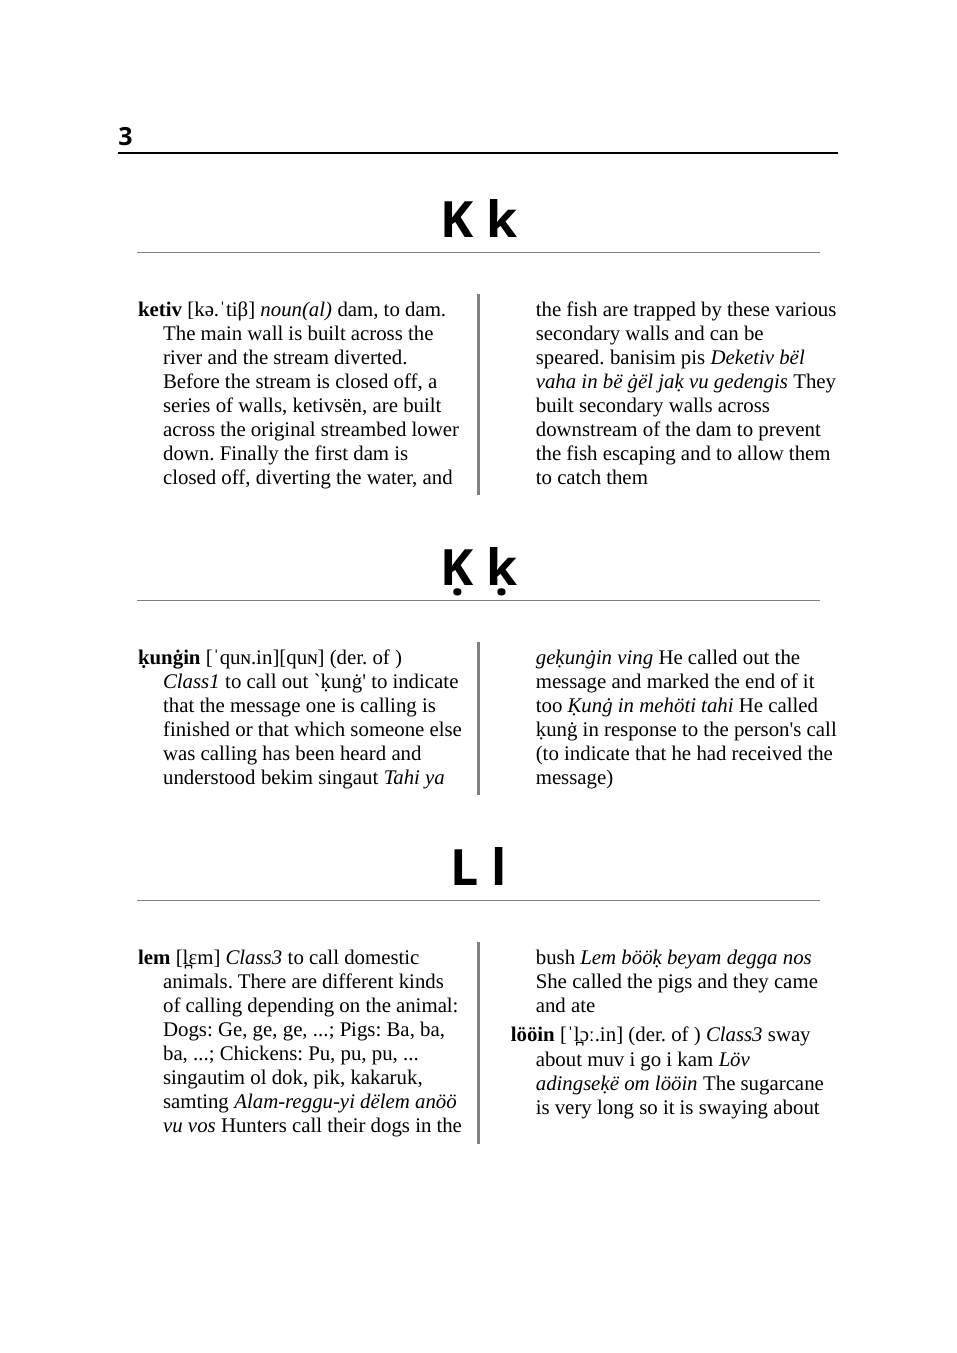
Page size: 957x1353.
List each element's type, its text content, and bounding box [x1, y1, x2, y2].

text the fish are trapped by these various secondary walls and can be speared. banisim pis Deketiv bël vaha in bë ġël jaḳ vu gedengis They built secondary walls across downstream of the dam to prevent the fish escaping and to allow them to catch them [492, 295, 837, 493]
text geḳunġin ving He called out the message and marked the end of it too Ḳunġ in mehöti tahi He called ḳunġ in response to the person's call (to indicate that he had received the message) [492, 643, 837, 793]
text ketiv [kə.ˈtiβ] noun(al) dam, to dam. The main wall is built across the river and the stream diverted. Before the stream is closed off, a series of walls, ketivsën, are built across the original streambed lower down. Finally the first dam is closed off, diverting the water, and [119, 295, 465, 493]
text L l [137, 832, 820, 900]
text lööin [ˈl̪ɔː.in] (der. of ) Class3 sway about muv i go i kam Löv adingseḳë om lööin The sugarcane is very long so it is swaying about [492, 1019, 837, 1123]
text ḳunġin [ˈquɴ.in][quɴ] (der. of ) Class1 to call out `ḳunġ' to indicate that the message one is calling is finished or that which someone else was calling has been heard and understood bekim singaut Tahi ya [119, 643, 465, 793]
text K k [137, 184, 820, 252]
text lem [l̪ɛm] Class3 to call domestic animals. There are different kinds of calling depending on the animal: Dogs: Ge, ge, ge, ...; Pigs: Ba, ba, ba, ...; Chickens: Pu, pu, pu, ... singautim ol dok, pik, kakaruk, samting Alam-reggu-yi dëlem anöö vu vos Hunters call their dogs in the [119, 943, 465, 1142]
text bush Lem bööḳ beyam degga nos She called the pigs and they came and ate [492, 943, 837, 1019]
text Ḳ ḳ [137, 532, 820, 600]
